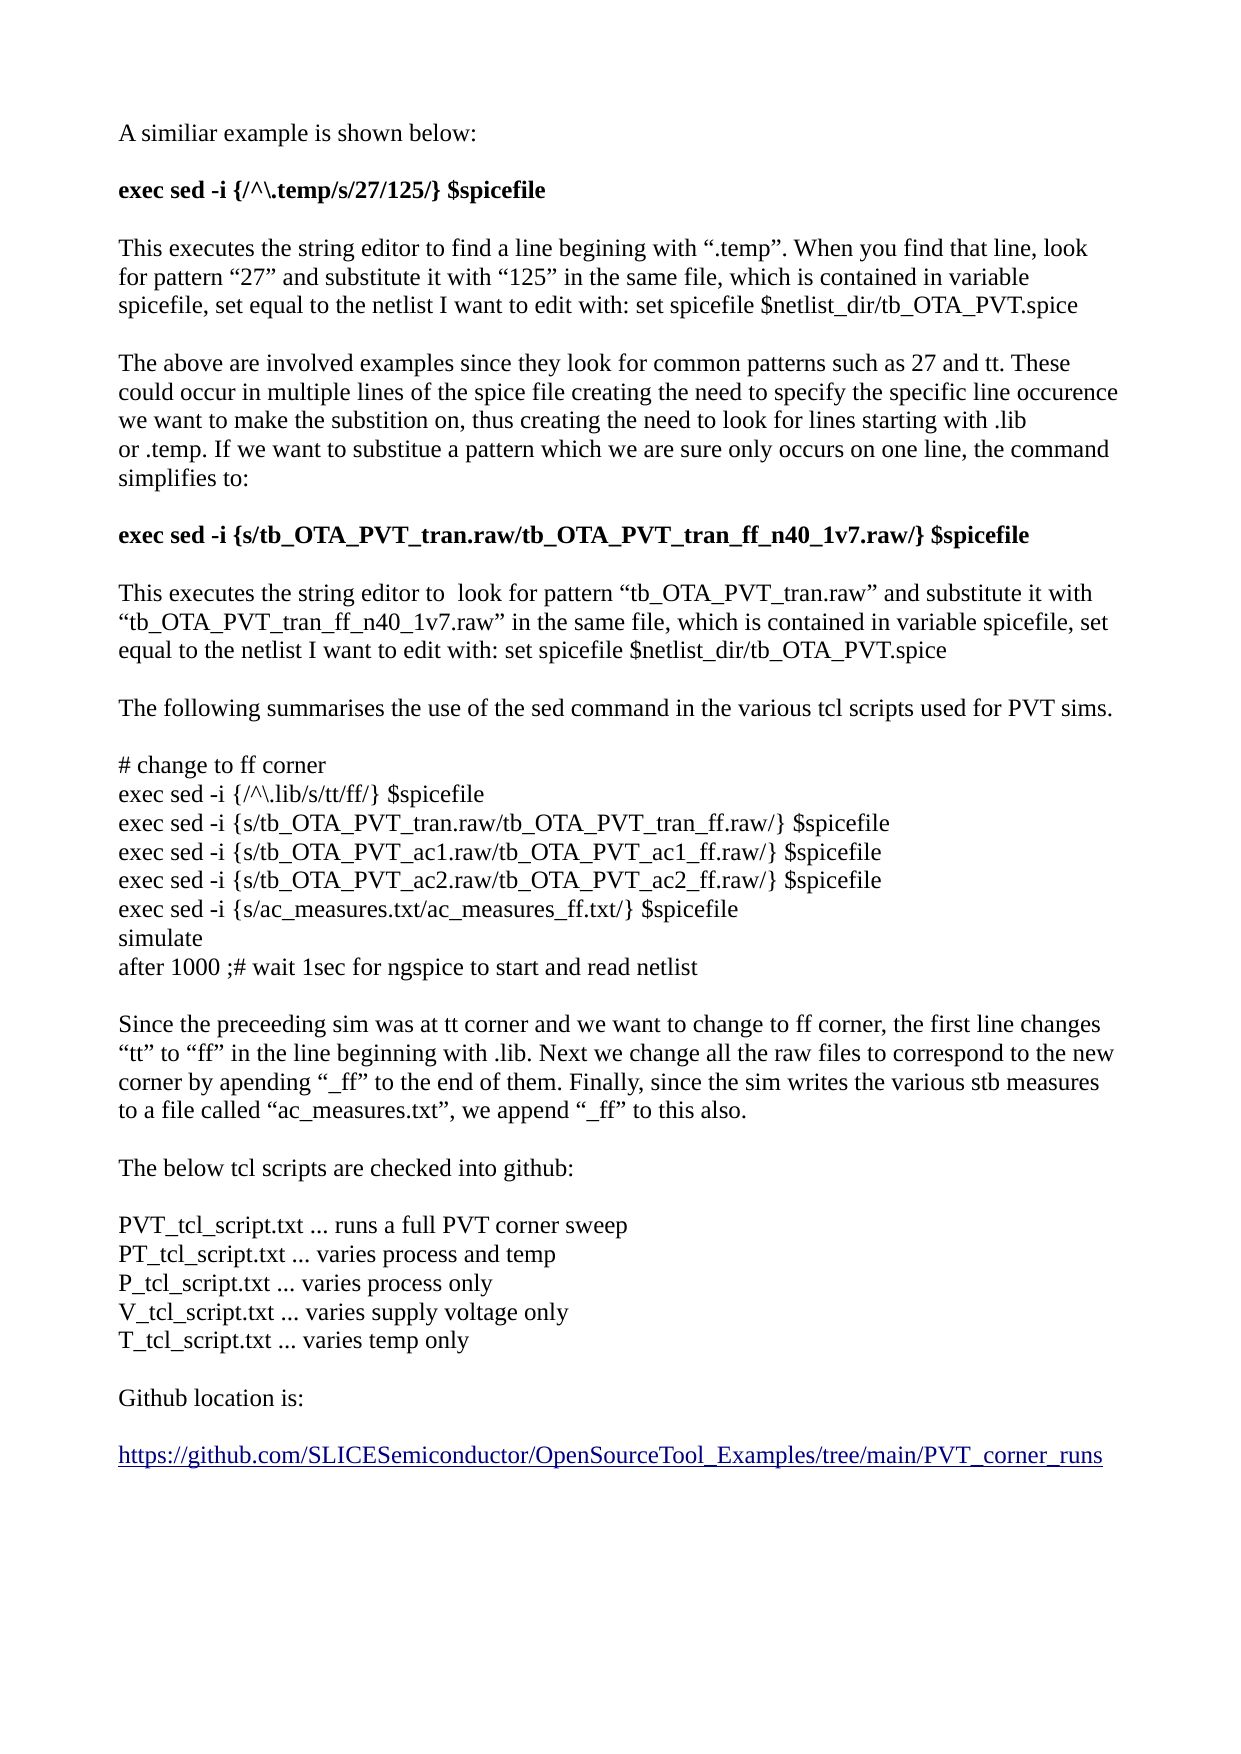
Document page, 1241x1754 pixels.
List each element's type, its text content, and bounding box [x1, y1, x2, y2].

text exec sed -i {s/ac_measures.txt/ac_measures_ff.txt/} $spicefile [118, 894, 1122, 923]
text Github location is: [118, 1383, 1122, 1412]
text Since the preceeding sim was at tt corner and we want to change to ff corner, the first line changes “tt” to “ff” in the line beginning with .lib. Next we change all the raw files to correspond to the new corner by apending “_ff” to the end of them. Finally, since the sim writes the various stb measures to a file called “ac_measures.txt”, we append “_ff” to this also. [118, 1009, 1122, 1124]
text exec sed -i {s/tb_OTA_PVT_tran.raw/tb_OTA_PVT_tran_ff_n40_1v7.raw/} $spicefile [118, 521, 1122, 549]
text This executes the string editor to find a line begining with “.temp”. When you find that line, look for pattern “27” and substitute it with “125” in the same file, which is contained in variable spicefile, set equal to the netlist I want to edit with: set spicefile $netlist_dir/tb_OTA_PVT.spice [118, 233, 1122, 319]
text The following summarises the use of the sed command in the various tcl scripts used for PVT sims. [118, 693, 1122, 722]
text V_tcl_script.txt ... varies supply voltage only [118, 1297, 1122, 1326]
text This executes the string editor to look for pattern “tb_OTA_PVT_tran.raw” and substitute it with “tb_OTA_PVT_tran_ff_n40_1v7.raw” in the same file, which is contained in variable spicefile, set equal to the netlist I want to edit with: set spicefile $netlist_dir/tb_OTA_PVT.spice [118, 578, 1122, 664]
text exec sed -i {/^\.lib/s/tt/ff/} $spicefile [118, 779, 1122, 808]
text after 1000 ;# wait 1sec for ngspice to start and read netlist [118, 952, 1122, 981]
text A similiar example is shown below: [118, 118, 1122, 147]
text exec sed -i {s/tb_OTA_PVT_tran.raw/tb_OTA_PVT_tran_ff.raw/} $spicefile [118, 808, 1122, 837]
text T_tcl_script.txt ... varies temp only [118, 1326, 1122, 1354]
text The above are involved examples since they look for common patterns such as 27 and tt. These could occur in multiple lines of the spice file creating the need to specify the specific line occurence we want to make the substition on, thus creating the need to look for lines starting with .lib or .temp. If we want to substitue a pattern which we are sure only occurs on one line, the command simplifies to: [118, 348, 1122, 492]
text PT_tcl_script.txt ... varies process and temp [118, 1239, 1122, 1268]
text exec sed -i {/^\.temp/s/27/125/} $spicefile [118, 176, 1122, 204]
text PVT_tcl_script.txt ... runs a full PVT corner sweep [118, 1211, 1122, 1239]
text P_tcl_script.txt ... varies process only [118, 1268, 1122, 1297]
text # change to ff corner [118, 751, 1122, 779]
text The below tcl scripts are checked into github: [118, 1153, 1122, 1182]
text https://github.com/SLICESemiconductor/OpenSourceTool_Examples/tree/main/PVT_corner_runs [118, 1441, 1122, 1469]
text exec sed -i {s/tb_OTA_PVT_ac2.raw/tb_OTA_PVT_ac2_ff.raw/} $spicefile [118, 866, 1122, 894]
text exec sed -i {s/tb_OTA_PVT_ac1.raw/tb_OTA_PVT_ac1_ff.raw/} $spicefile [118, 837, 1122, 866]
text simulate [118, 923, 1122, 952]
